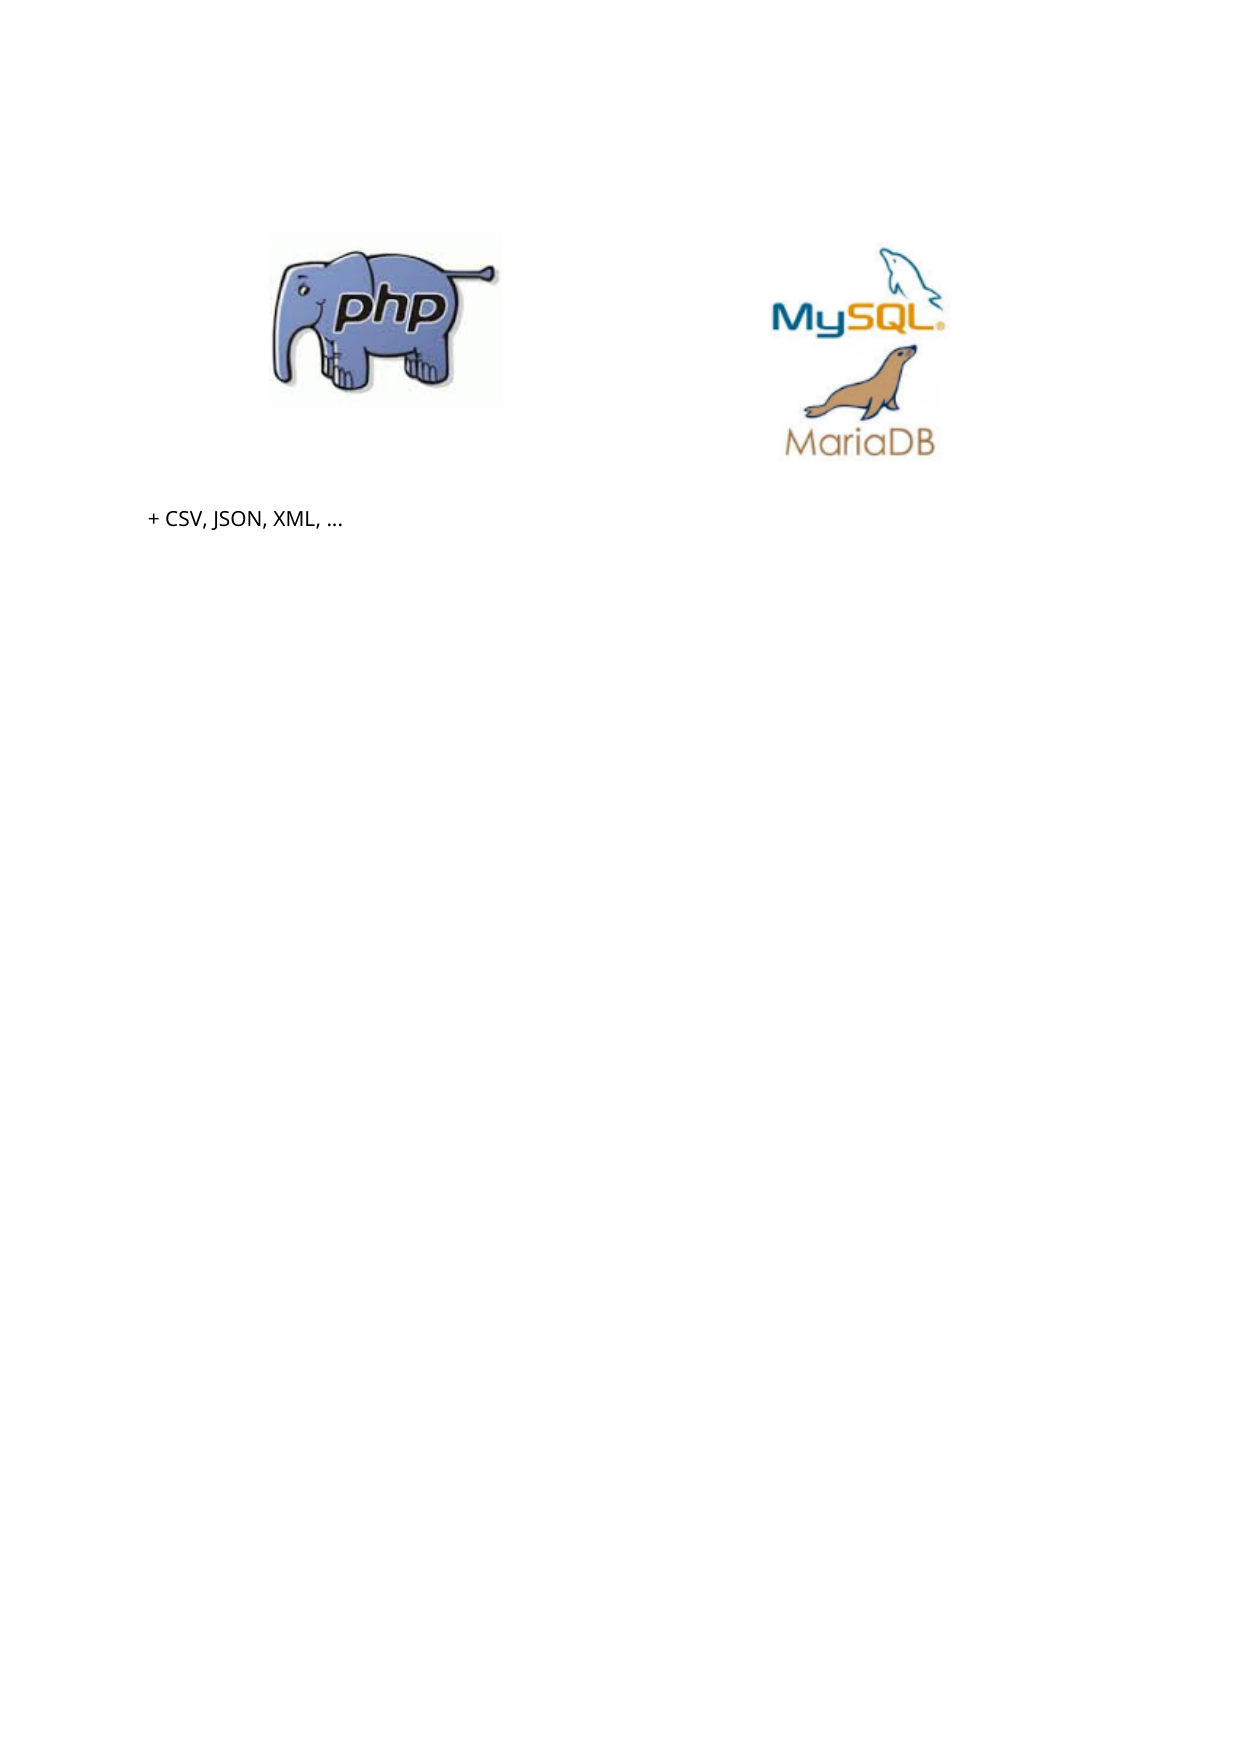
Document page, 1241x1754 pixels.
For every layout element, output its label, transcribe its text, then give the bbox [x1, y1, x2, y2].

table_header [148, 233, 620, 475]
picture [750, 233, 962, 476]
table_header [962, 233, 1092, 475]
table_header [620, 233, 750, 475]
picture [265, 233, 502, 406]
text + CSV, JSON, XML, ... [148, 504, 1092, 532]
